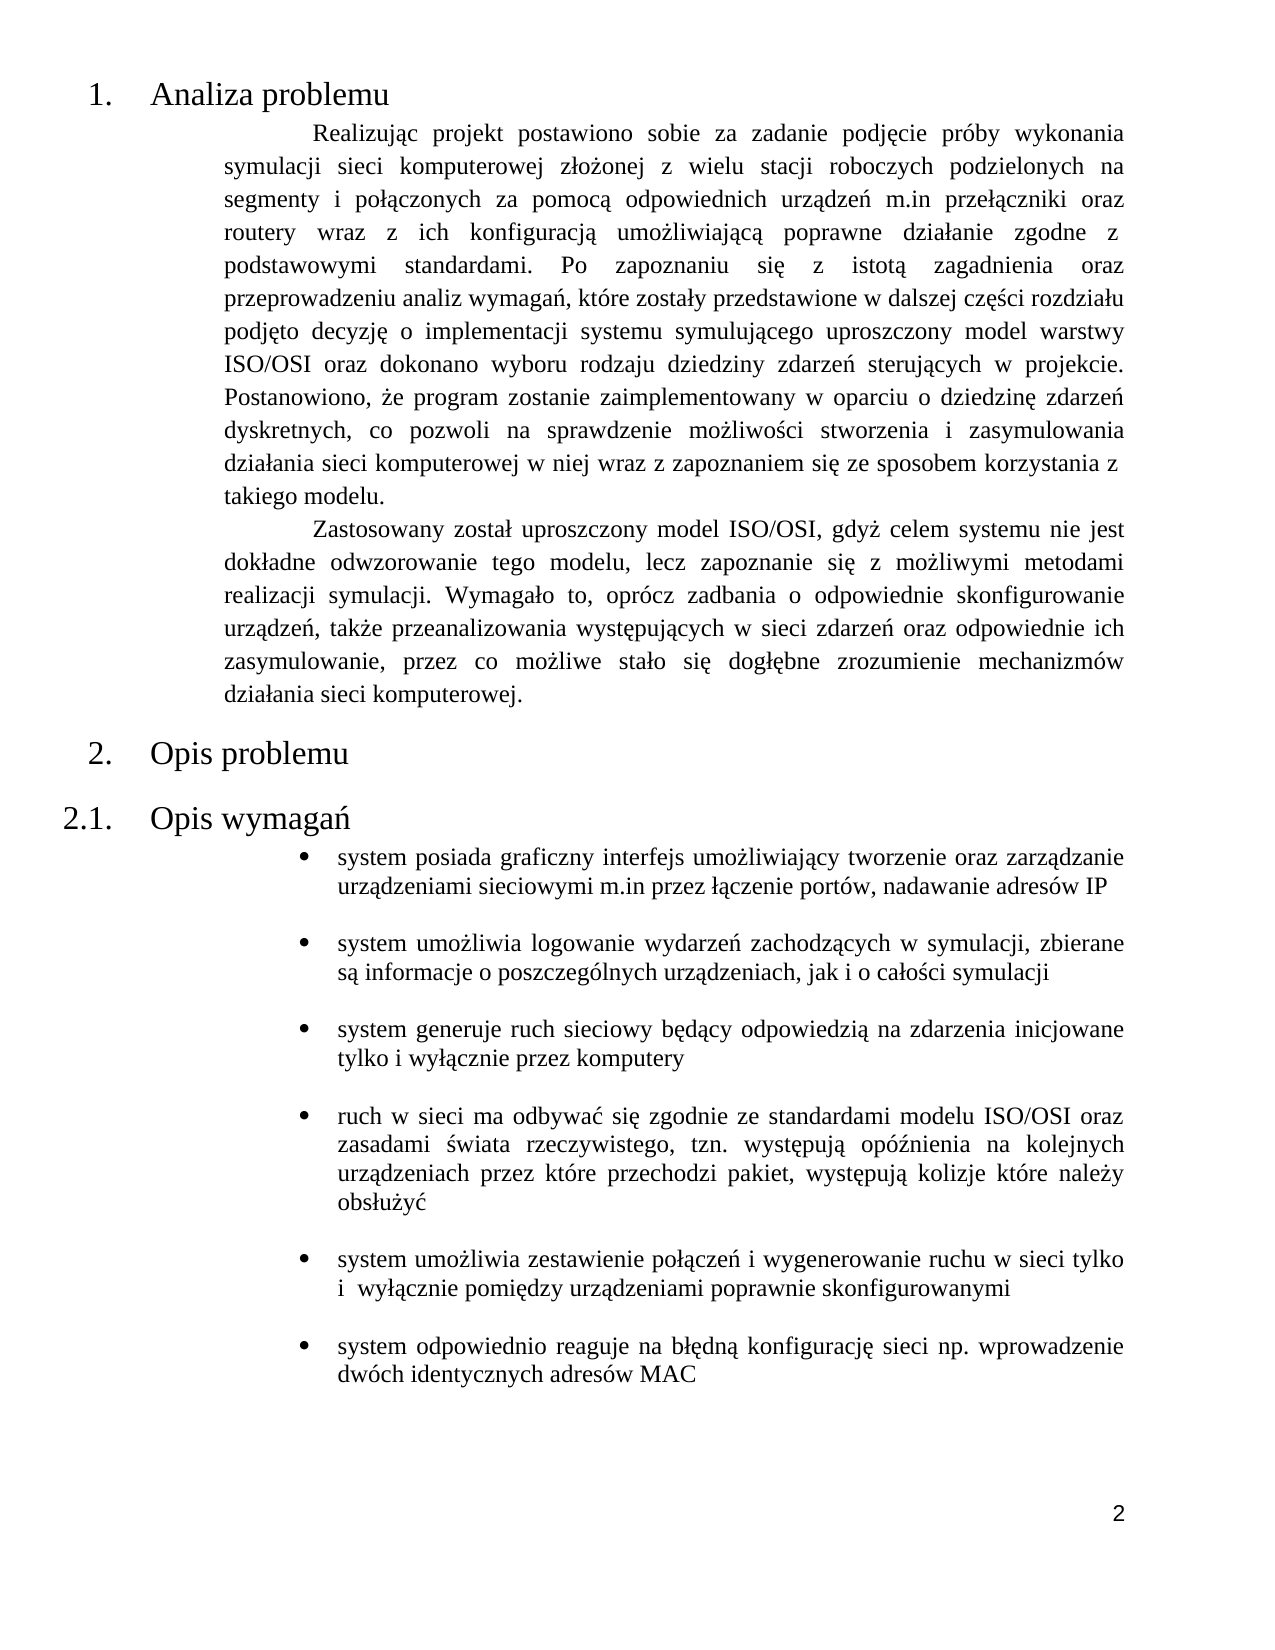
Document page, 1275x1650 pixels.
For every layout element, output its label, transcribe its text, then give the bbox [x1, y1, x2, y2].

list system umożliwia logowanie wydarzeń zachodzących w symulacji, zbierane są informacje o poszczególnych urządzeniach, jak i o całości symulacji [300, 928, 1125, 986]
list ruch w sieci ma odbywać się zgodnie ze standardami modelu ISO/OSI oraz zasadami świata rzeczywistego, tzn. występują opóźnienia na kolejnych urządzeniach przez które przechodzi pakiet, występują kolizje które należy obsłużyć [300, 1101, 1125, 1216]
list system umożliwia zestawienie połączeń i wygenerowanie ruchu w sieci tylko i wyłącznie pomiędzy urządzeniami poprawnie skonfigurowanymi [300, 1244, 1125, 1302]
list Opis wymagań [113, 798, 1125, 836]
list Opis problemu [113, 733, 1125, 771]
list Analiza problemu [113, 74, 1125, 112]
list system posiada graficzny interfejs umożliwiający tworzenie oraz zarządzanie urządzeniami sieciowymi m.in przez łączenie portów, nadawanie adresów IP [300, 842, 1125, 899]
text Zastosowany został uproszczony model ISO/OSI, gdyż celem systemu nie jest dokładne odwzorowanie tego modelu, lecz zapoznanie się z możliwymi metodami realizacji symulacji. Wymagało to, oprócz zadbania o odpowiednie skonfigurowanie urządzeń, także przeanalizowania występujących w sieci zdarzeń oraz odpowiednie ich zasymulowanie, przez co możliwe stało się dogłębne zrozumienie mechanizmów działania sieci komputerowej. [224, 514, 1125, 708]
list system odpowiednio reaguje na błędną konfigurację sieci np. wprowadzenie dwóch identycznych adresów MAC [300, 1331, 1125, 1388]
text Realizując projekt postawiono sobie za zadanie podjęcie próby wykonania symulacji sieci komputerowej złożonej z wielu stacji roboczych podzielonych na segmenty i połączonych za pomocą odpowiednich urządzeń m.in przełączniki oraz routery wraz z ich konfiguracją umożliwiającą poprawne działanie zgodne z podstawowymi standardami. Po zapoznaniu się z istotą zagadnienia oraz przeprowadzeniu analiz wymagań, które zostały przedstawione w dalszej części rozdziału podjęto decyzję o implementacji systemu symulującego uproszczony model warstwy ISO/OSI oraz dokonano wyboru rodzaju dziedziny zdarzeń sterujących w projekcie. Postanowiono, że program zostanie zaimplementowany w oparciu o dziedzinę zdarzeń dyskretnych, co pozwoli na sprawdzenie możliwości stworzenia i zasymulowania działania sieci komputerowej w niej wraz z zapoznaniem się ze sposobem korzystania z takiego modelu. [224, 118, 1125, 510]
list system generuje ruch sieciowy będący odpowiedzią na zdarzenia inicjowane tylko i wyłącznie przez komputery [300, 1014, 1125, 1072]
